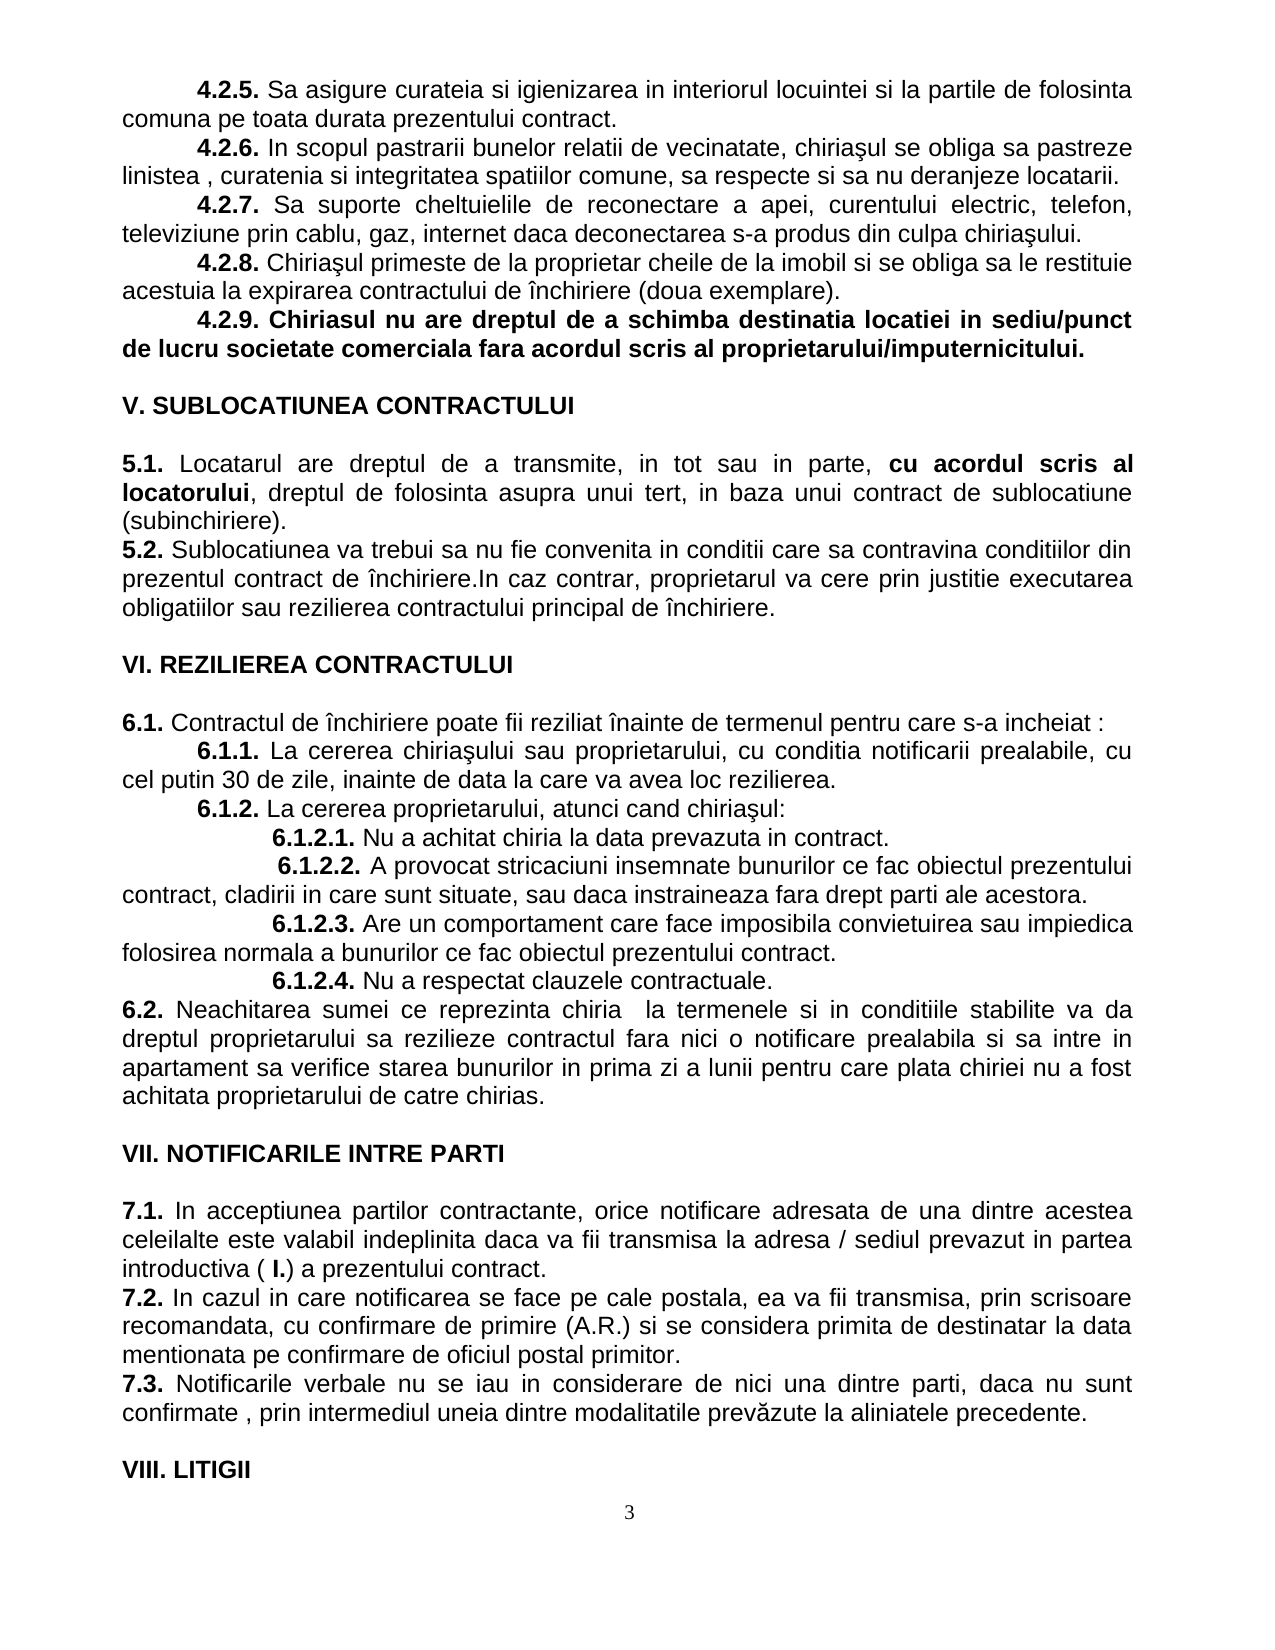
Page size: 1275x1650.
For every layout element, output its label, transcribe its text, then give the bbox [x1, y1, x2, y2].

text VIII. LITIGII [122, 1455, 1134, 1484]
text 7.2. In cazul in care notificarea se face pe cale postala, ea va fii transmisa, prin scrisoare recomandata, cu confirmare de primire (A.R.) si se considera primita de destinatar la data mentionata pe confirmare de oficiul postal primitor. [122, 1282, 1134, 1369]
text 6.1.2.1. Nu a achitat chiria la data prevazuta in contract. [122, 822, 1134, 851]
text 5.1. Locatarul are dreptul de a transmite, in tot sau in parte, cu acordul scris al locatorului, dreptul de folosinta asupra unui tert, in baza unui contract de sublocatiune (subinchiriere). [122, 449, 1134, 535]
text 5.2. Sublocatiunea va trebui sa nu fie convenita in conditii care sa contravina conditiilor din prezentul contract de închiriere.In caz contrar, proprietarul va cere prin justitie executarea obligatiilor sau rezilierea contractului principal de închiriere. [122, 535, 1134, 621]
text 4.2.9. Chiriasul nu are dreptul de a schimba destinatia locatiei in sediu/punct de lucru societate comerciala fara acordul scris al proprietarului/imputernicitului. [122, 305, 1134, 362]
text 6.1.2. La cererea proprietarului, atunci cand chiriaşul: [122, 794, 1134, 822]
text 4.2.8. Chiriaşul primeste de la proprietar cheile de la imobil si se obliga sa le restituie acestuia la expirarea contractului de închiriere (doua exemplare). [122, 247, 1134, 305]
text 4.2.5. Sa asigure curateia si igienizarea in interiorul locuintei si la partile de folosinta comuna pe toata durata prezentului contract. [122, 75, 1134, 132]
text 6.1.2.4. Nu a respectat clauzele contractuale. [122, 966, 1134, 995]
text 6.2. Neachitarea sumei ce reprezinta chiria la termenele si in conditiile stabilite va da dreptul proprietarului sa rezilieze contractul fara nici o notificare prealabila si sa intre in apartament sa verifice starea bunurilor in prima zi a lunii pentru care plata chiriei nu a fost achitata proprietarului de catre chirias. [122, 995, 1134, 1110]
text 6.1. Contractul de închiriere poate fii reziliat înainte de termenul pentru care s-a incheiat : [122, 707, 1134, 736]
text 6.1.1. La cererea chiriaşului sau proprietarului, cu conditia notificarii prealabile, cu cel putin 30 de zile, inainte de data la care va avea loc rezilierea. [122, 736, 1134, 794]
text VII. NOTIFICARILE INTRE PARTI [122, 1139, 1134, 1167]
text VI. REZILIEREA CONTRACTULUI [122, 650, 1134, 679]
text 7.3. Notificarile verbale nu se iau in considerare de nici una dintre parti, daca nu sunt confirmate , prin intermediul uneia dintre modalitatile prevăzute la aliniatele precedente. [122, 1369, 1134, 1426]
text 6.1.2.3. Are un comportament care face imposibila convietuirea sau impiedica folosirea normala a bunurilor ce fac obiectul prezentului contract. [122, 909, 1134, 966]
text 4.2.7. Sa suporte cheltuielile de reconectare a apei, curentului electric, telefon, televiziune prin cablu, gaz, internet daca deconectarea s-a produs din culpa chiriaşului. [122, 190, 1134, 247]
text 6.1.2.2. A provocat stricaciuni insemnate bunurilor ce fac obiectul prezentului contract, cladirii in care sunt situate, sau daca instraineaza fara drept parti ale acestora. [122, 851, 1134, 909]
text 7.1. In acceptiunea partilor contractante, orice notificare adresata de una dintre acestea celeilalte este valabil indeplinita daca va fii transmisa la adresa / sediul prevazut in partea introductiva ( I.) a prezentului contract. [122, 1196, 1134, 1282]
text V. SUBLOCATIUNEA CONTRACTULUI [122, 391, 1134, 420]
text 4.2.6. In scopul pastrarii bunelor relatii de vecinatate, chiriaşul se obliga sa pastreze linistea , curatenia si integritatea spatiilor comune, sa respecte si sa nu deranjeze locatarii. [122, 132, 1134, 190]
